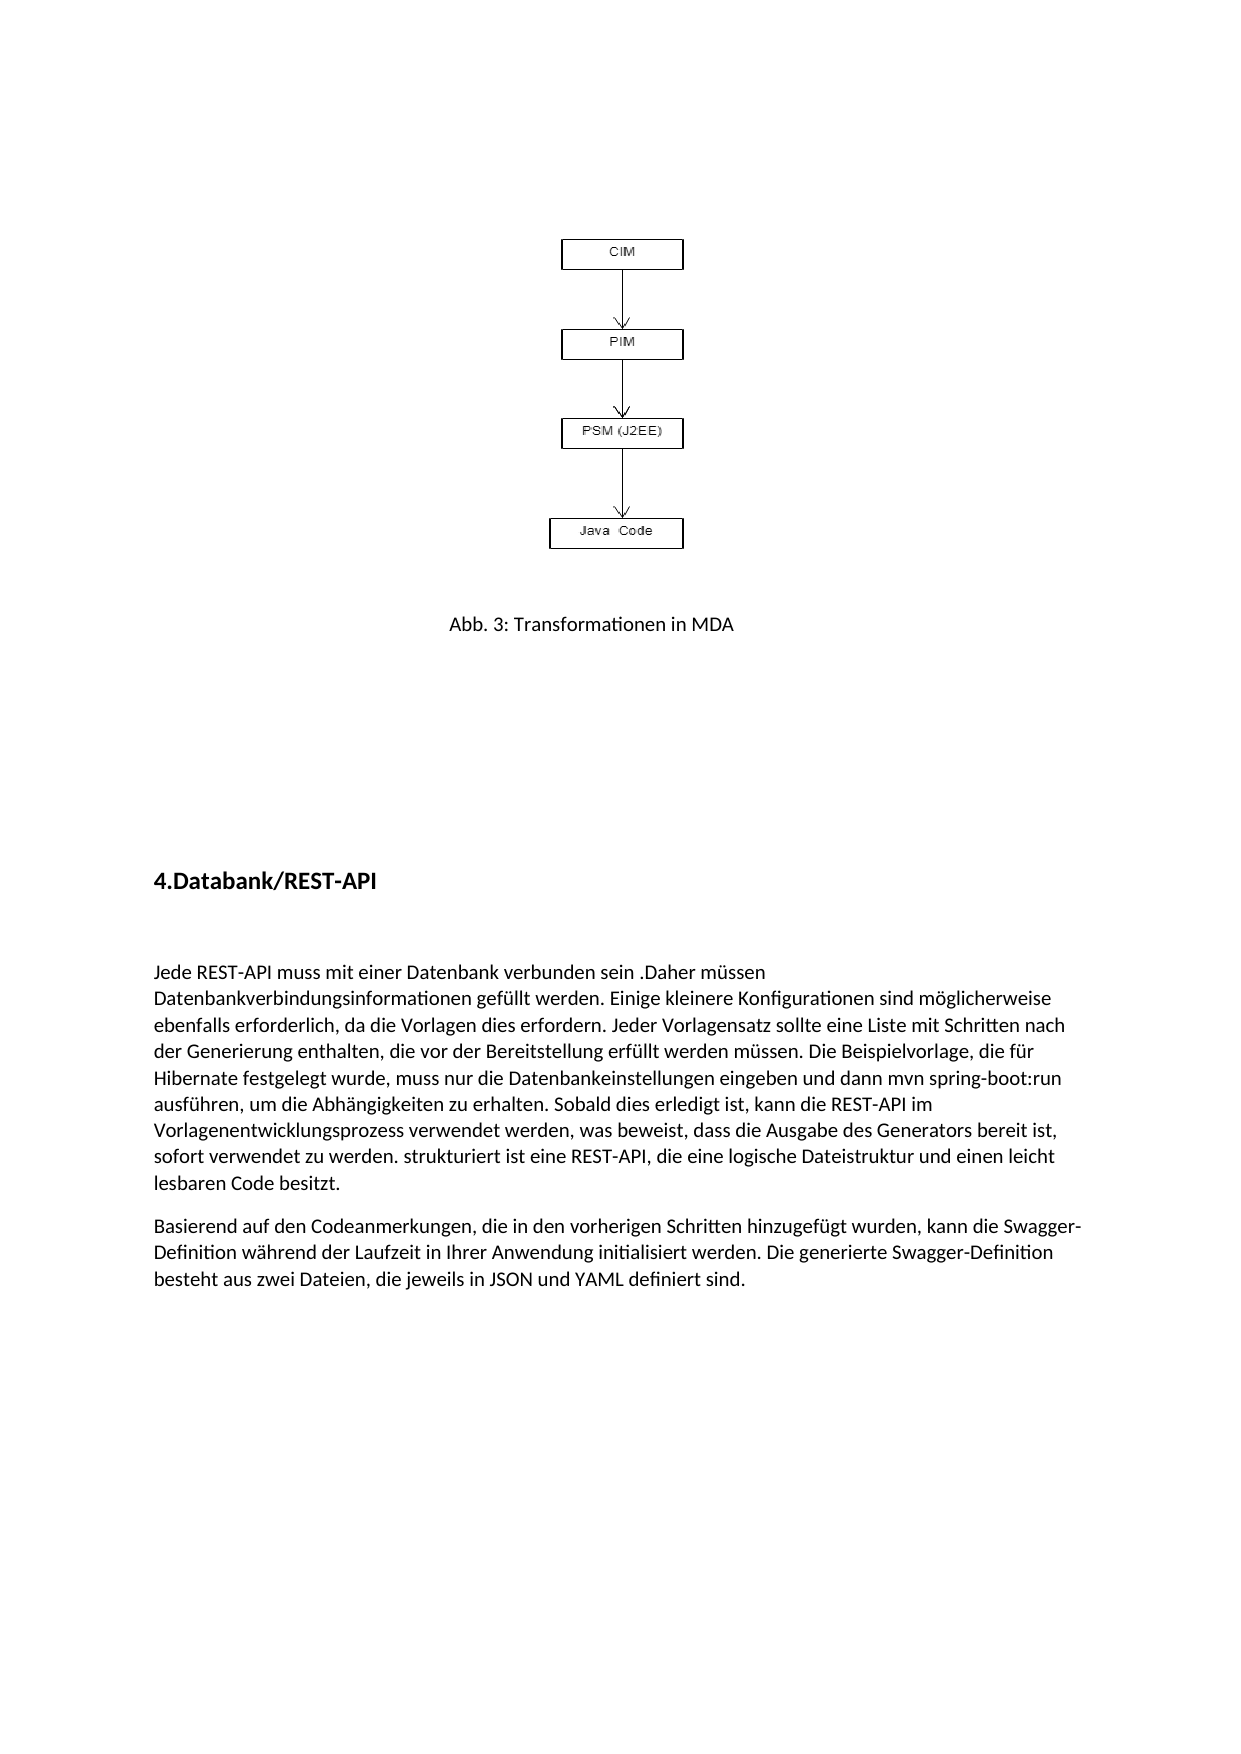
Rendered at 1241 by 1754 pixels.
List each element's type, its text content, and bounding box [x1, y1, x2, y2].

text Abb. 3: Transformationen in MDA [153, 611, 1087, 637]
text 4.Databank/REST-API [153, 865, 1087, 896]
text Basierend auf den Codeanmerkungen, die in den vorherigen Schritten hinzugefügt wurden, kann die Swagger-Definition während der Laufzeit in Ihrer Anwendung initialisiert werden. Die generierte Swagger-Definition besteht aus zwei Dateien, die jeweils in JSON und YAML definiert sind. [153, 1213, 1087, 1344]
text Jede REST-API muss mit einer Datenbank verbunden sein .Daher müssen Datenbankverbindungsinformationen gefüllt werden. Einige kleinere Konfigurationen sind möglicherweise ebenfalls erforderlich, da die Vorlagen dies erfordern. Jeder Vorlagensatz sollte eine Liste mit Schritten nach der Generierung enthalten, die vor der Bereitstellung erfüllt werden müssen. Die Beispielvorlage, die für Hibernate festgelegt wurde, muss nur die Datenbankeinstellungen eingeben und dann mvn spring-boot:run ausführen, um die Abhängigkeiten zu erhalten. Sobald dies erledigt ist, kann die REST-API im Vorlagenentwicklungsprozess verwendet werden, was beweist, dass die Ausgabe des Generators bereit ist, sofort verwendet zu werden. strukturiert ist eine REST-API, die eine logische Dateistruktur und einen leicht lesbaren Code besitzt. [153, 959, 1087, 1196]
